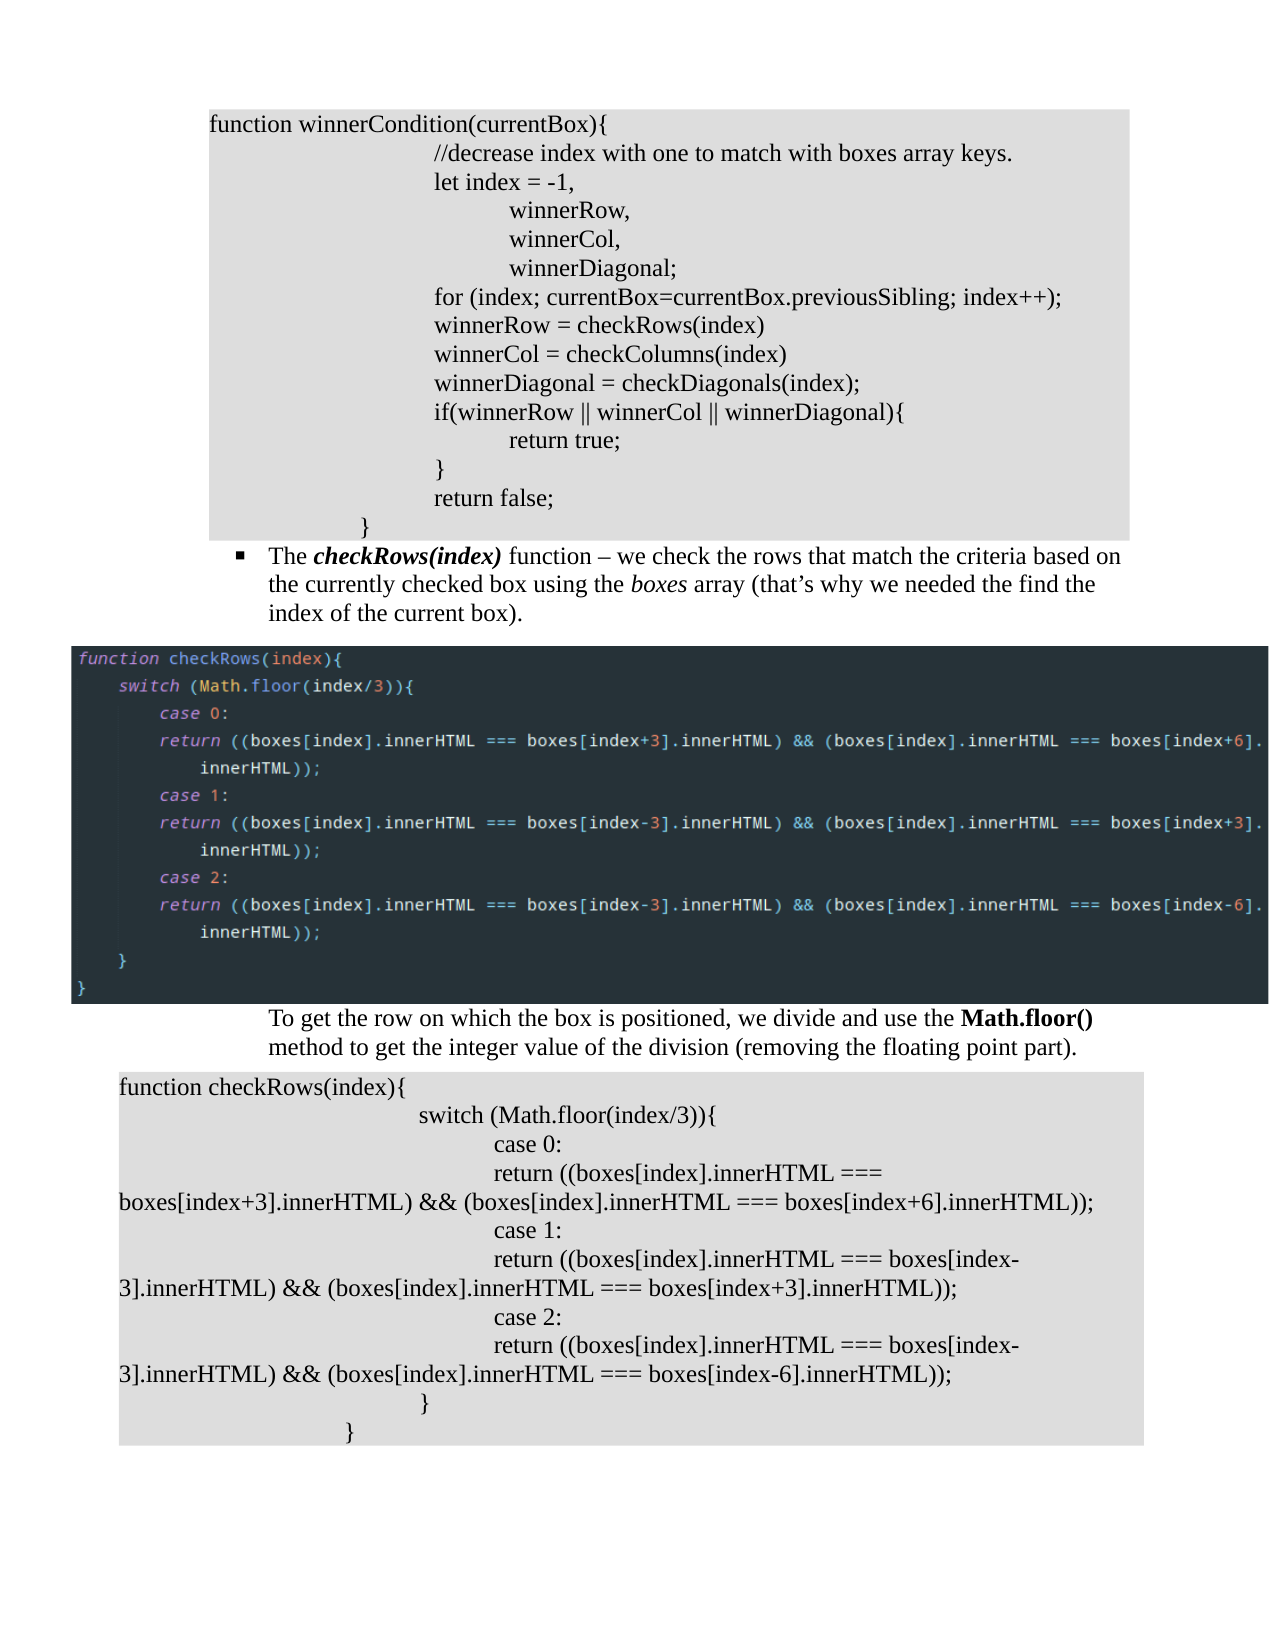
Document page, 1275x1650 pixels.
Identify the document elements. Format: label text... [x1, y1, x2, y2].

list The checkRows(index) function – we check the rows that match the criteria based on the currently checked box using the boxes array (that’s why we needed the find the index of the current box). To get the row on which the box is positioned, we divide and use the Math.floor() method to get the integer value of the division (removing the floating point part). [231, 1004, 1157, 1061]
picture [71, 646, 1269, 1004]
list The checkRows(index) function – we check the rows that match the criteria based on the currently checked box using the boxes array (that’s why we needed the find the index of the current box). To get the row on which the box is positioned, we divide and use the Math.floor() method to get the integer value of the division (removing the floating point part). [231, 118, 1157, 646]
